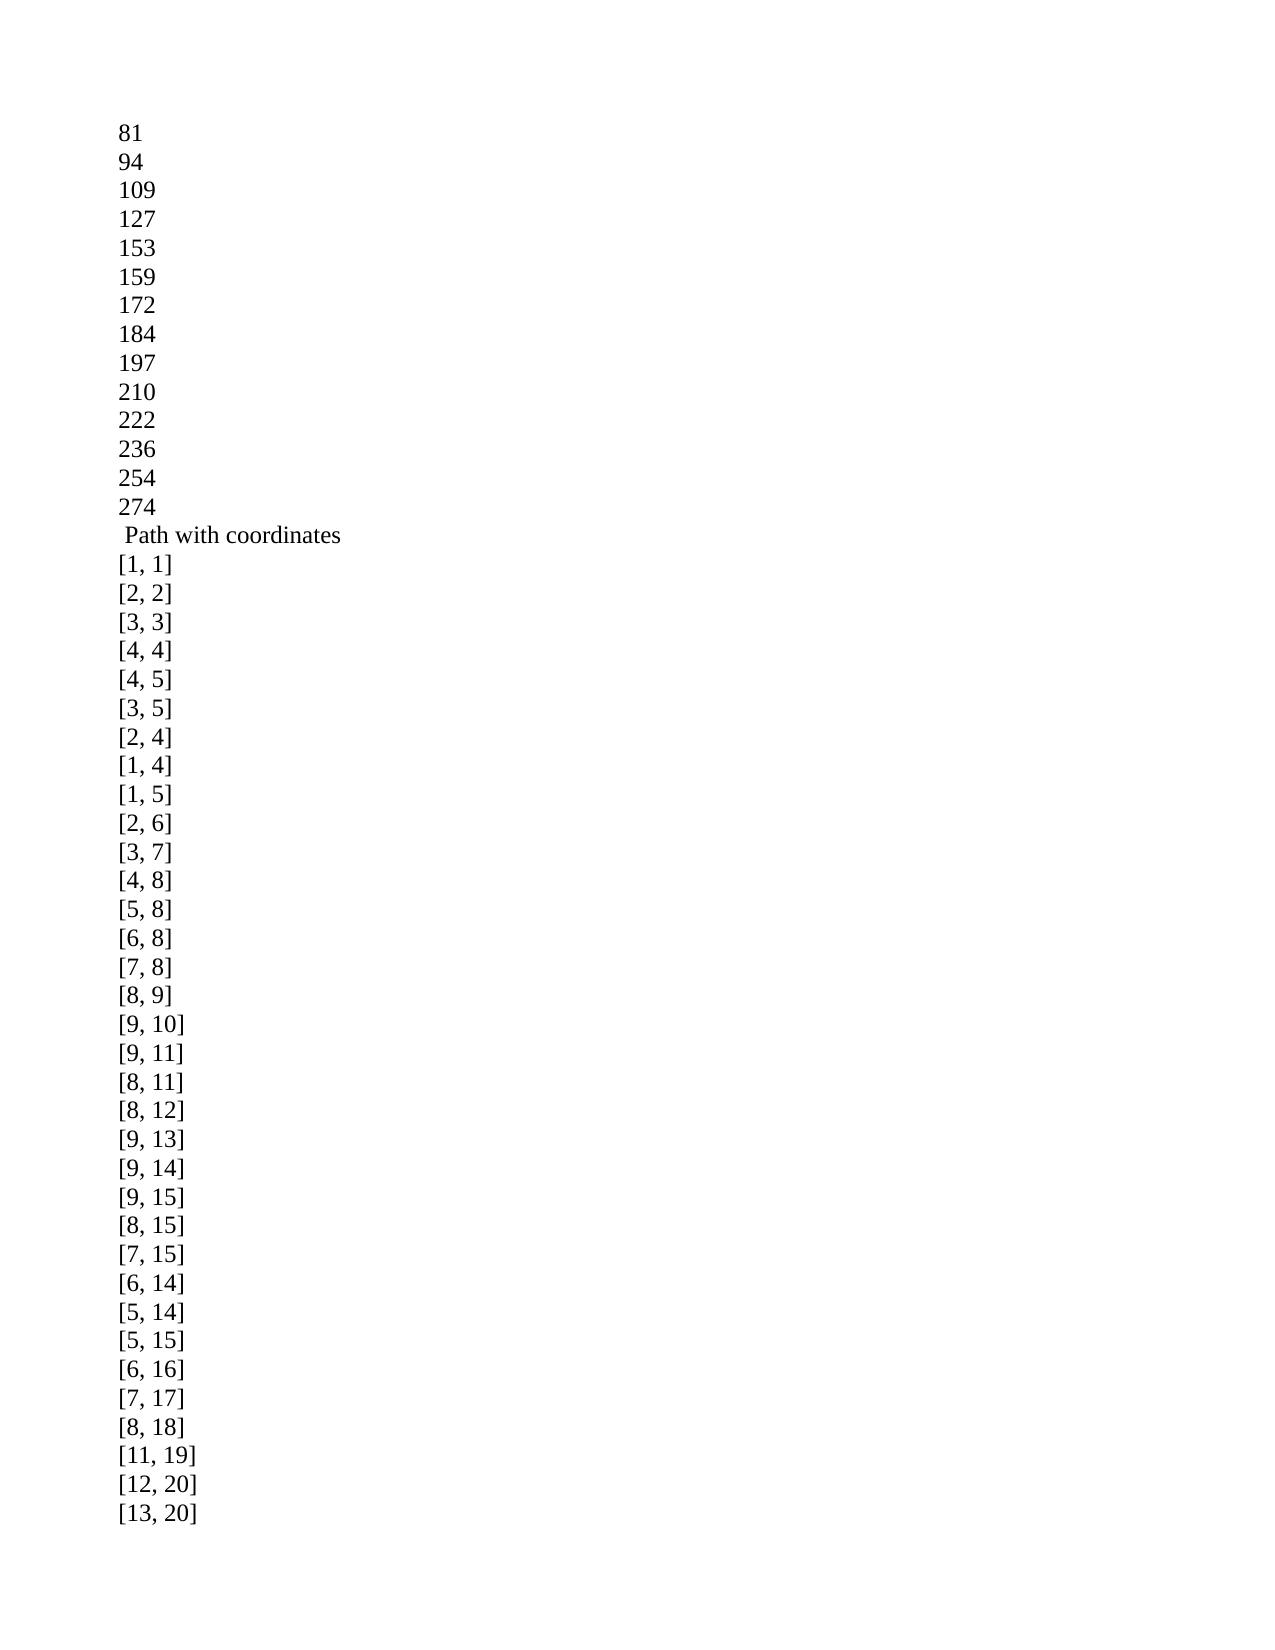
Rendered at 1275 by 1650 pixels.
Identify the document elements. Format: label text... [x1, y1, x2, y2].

text [11, 19] [118, 1441, 1157, 1469]
text [9, 10] [118, 1009, 1157, 1038]
text 127 [118, 204, 1157, 233]
text [1, 5] [118, 779, 1157, 808]
text 274 [118, 492, 1157, 521]
text [7, 17] [118, 1383, 1157, 1412]
text 172 [118, 291, 1157, 319]
text Path with coordinates [118, 521, 1157, 549]
text 109 [118, 176, 1157, 204]
text [8, 9] [118, 981, 1157, 1009]
text 153 [118, 233, 1157, 262]
text 236 [118, 434, 1157, 463]
text [3, 3] [118, 607, 1157, 636]
text [3, 7] [118, 837, 1157, 866]
text [1, 4] [118, 751, 1157, 779]
text [5, 14] [118, 1297, 1157, 1326]
text [2, 2] [118, 578, 1157, 607]
text 197 [118, 348, 1157, 377]
text 184 [118, 319, 1157, 348]
text 254 [118, 463, 1157, 492]
text [7, 8] [118, 952, 1157, 981]
text [9, 13] [118, 1124, 1157, 1153]
text [4, 5] [118, 664, 1157, 693]
text 222 [118, 406, 1157, 434]
text [9, 11] [118, 1038, 1157, 1067]
text [9, 15] [118, 1182, 1157, 1211]
text [5, 15] [118, 1326, 1157, 1354]
text [8, 11] [118, 1067, 1157, 1096]
text 94 [118, 147, 1157, 176]
text 210 [118, 377, 1157, 406]
text [4, 4] [118, 636, 1157, 664]
text [9, 14] [118, 1153, 1157, 1182]
text 81 [118, 118, 1157, 147]
text [5, 8] [118, 894, 1157, 923]
text [3, 5] [118, 693, 1157, 722]
text [1, 1] [118, 549, 1157, 578]
text [2, 4] [118, 722, 1157, 751]
text [6, 8] [118, 923, 1157, 952]
text [8, 18] [118, 1412, 1157, 1441]
text [8, 12] [118, 1096, 1157, 1124]
text [13, 20] [118, 1498, 1157, 1527]
text [2, 6] [118, 808, 1157, 837]
text 159 [118, 262, 1157, 291]
text [7, 15] [118, 1239, 1157, 1268]
text [6, 16] [118, 1354, 1157, 1383]
text [12, 20] [118, 1469, 1157, 1498]
text [6, 14] [118, 1268, 1157, 1297]
text [8, 15] [118, 1211, 1157, 1239]
text [4, 8] [118, 866, 1157, 894]
